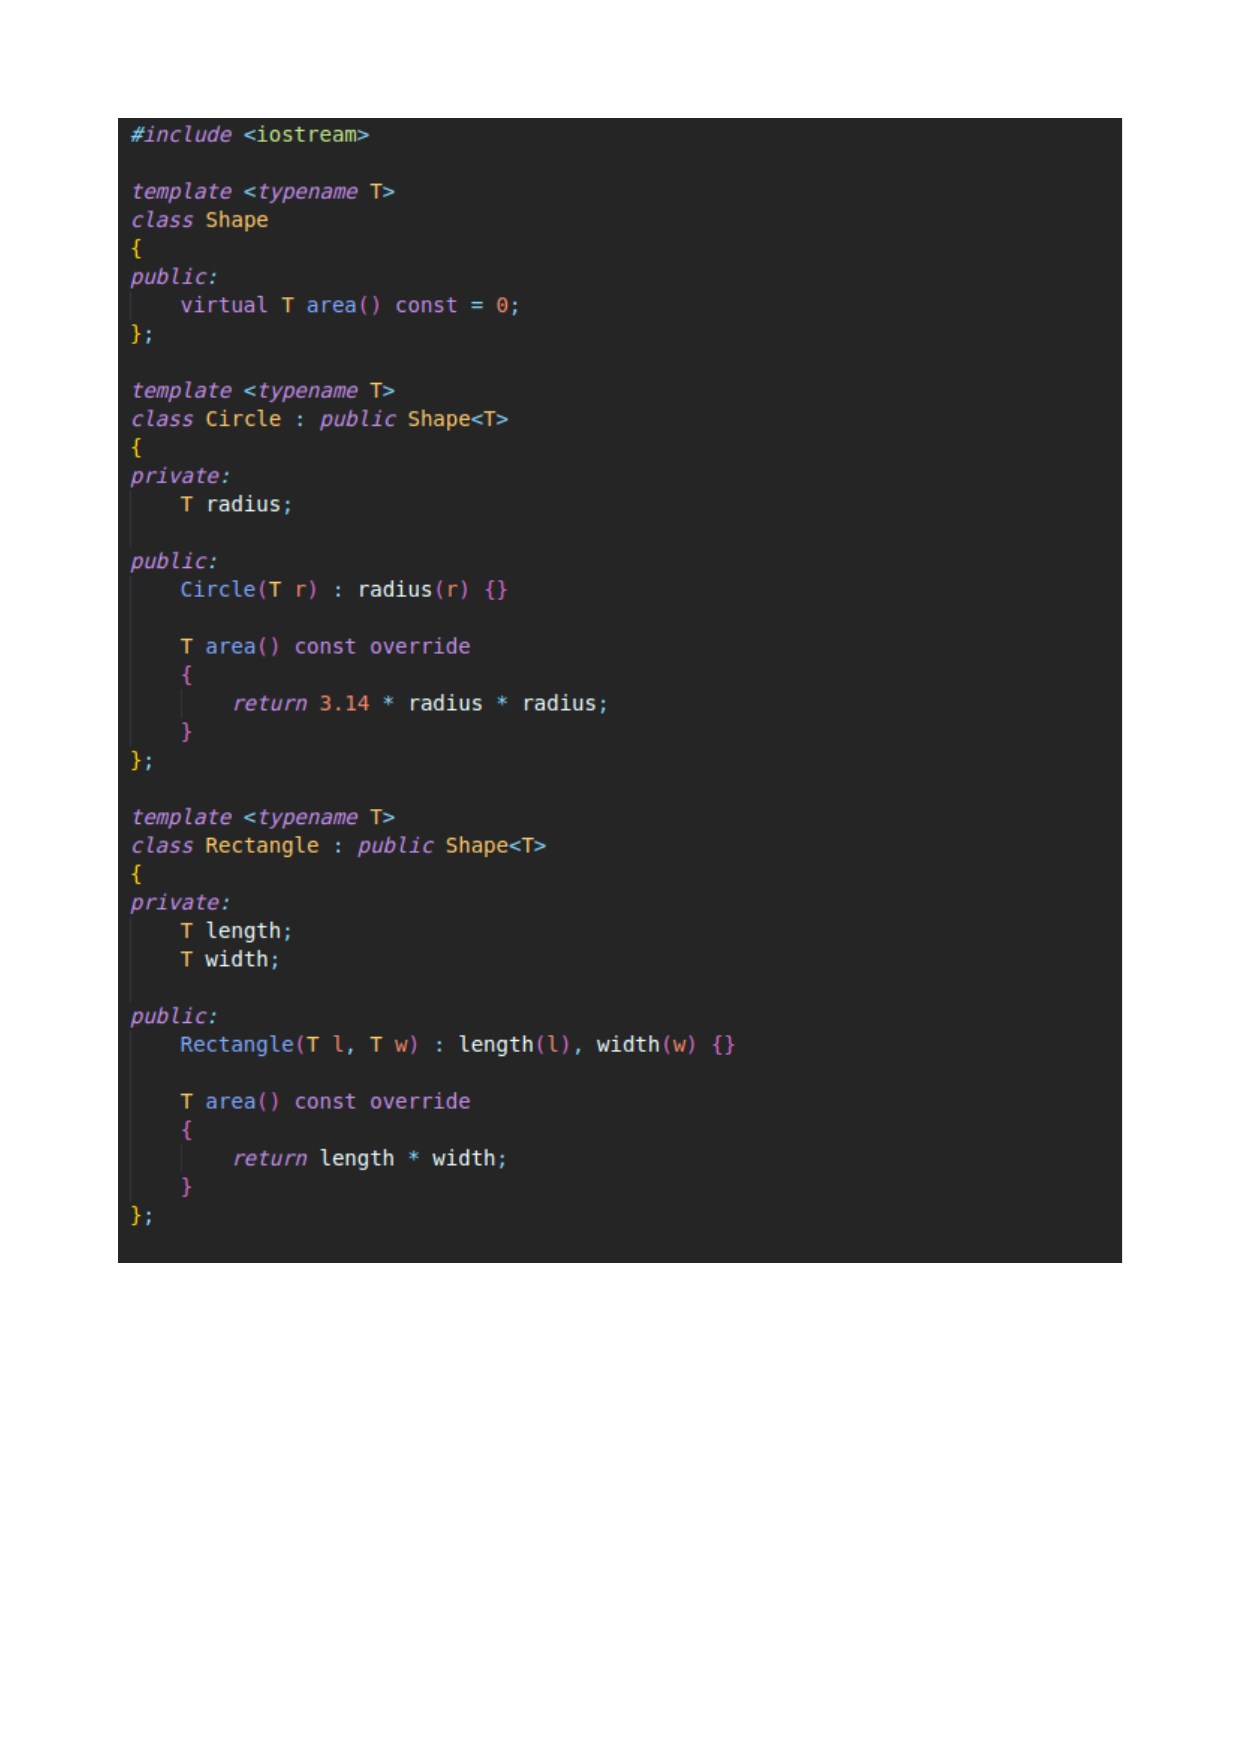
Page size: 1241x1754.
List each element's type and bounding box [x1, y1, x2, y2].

picture [118, 118, 1123, 1263]
